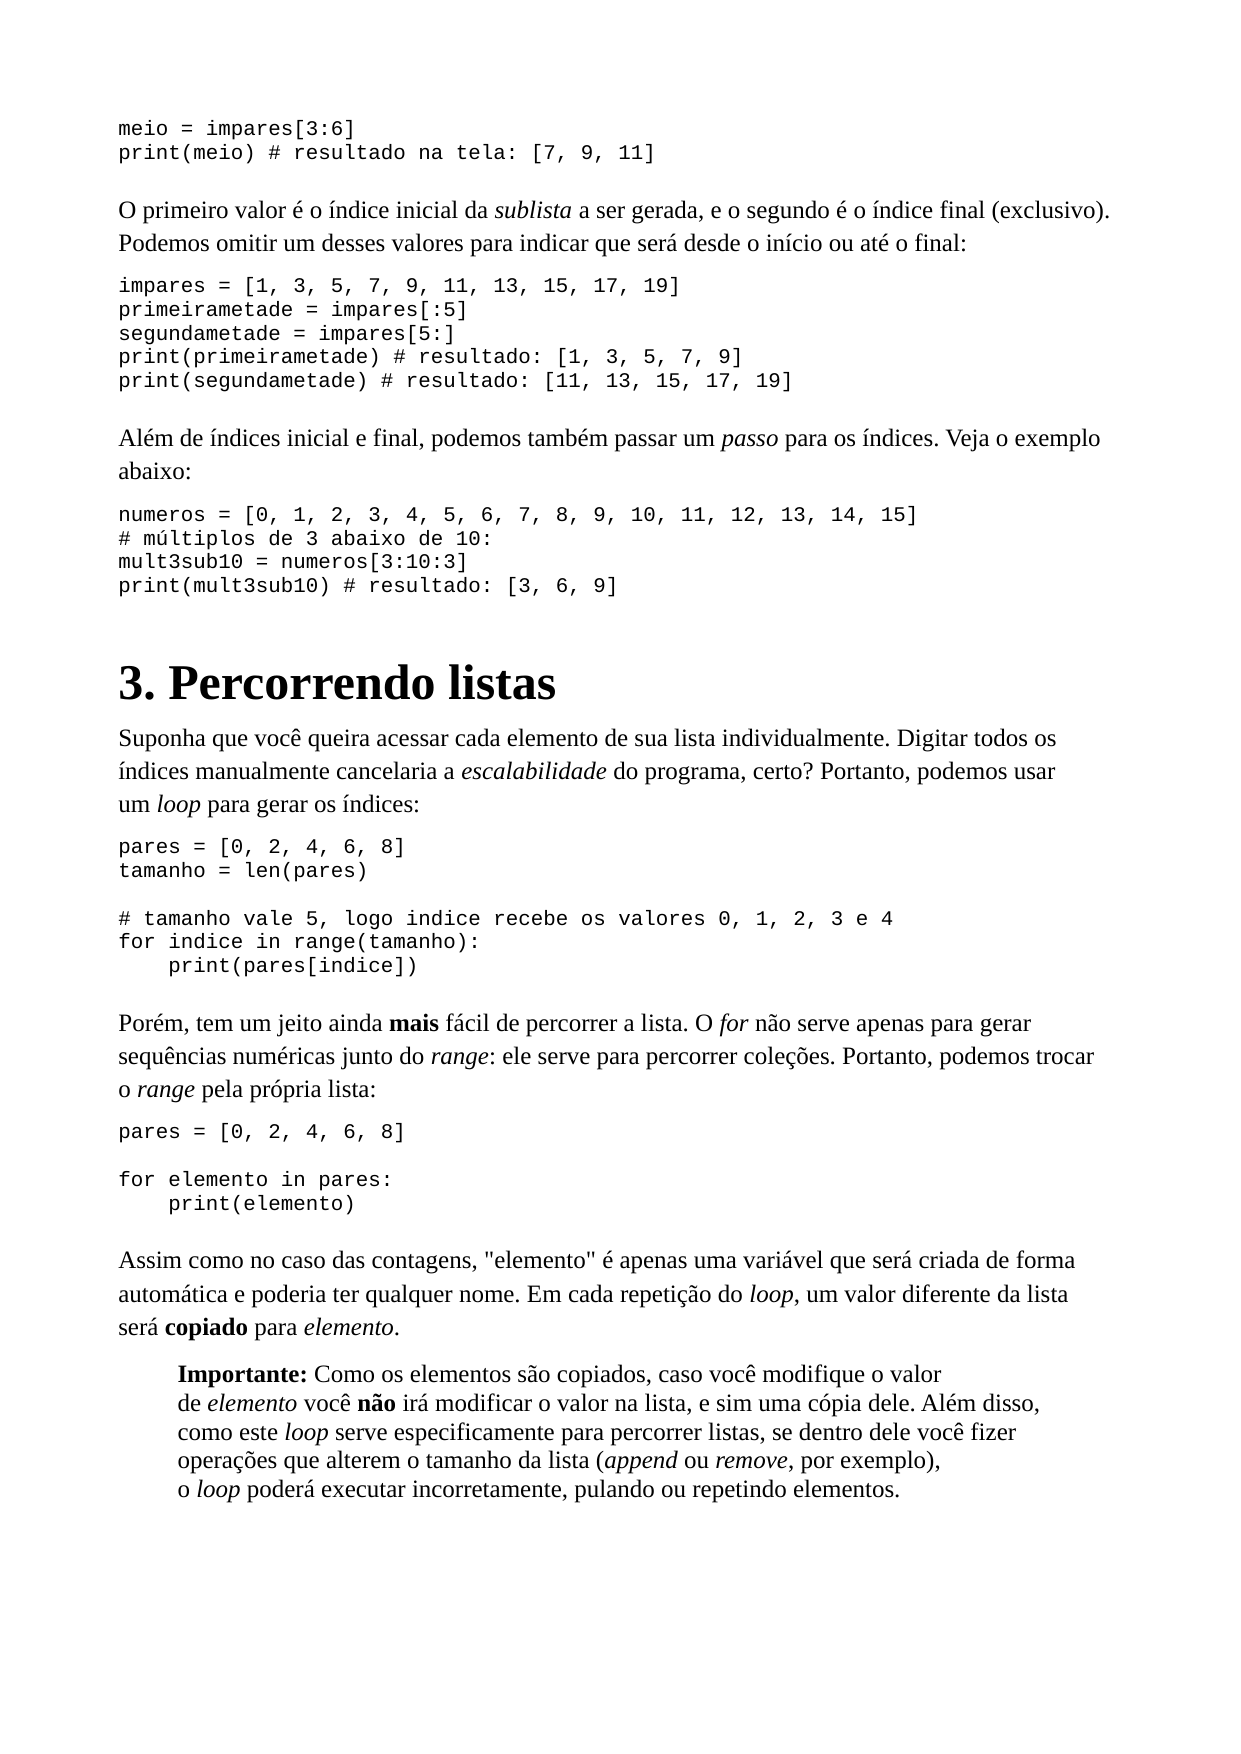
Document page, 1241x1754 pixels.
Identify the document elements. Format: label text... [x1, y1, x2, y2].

text print(elemento) [118, 1192, 1122, 1216]
text O primeiro valor é o índice inicial da sublista a ser gerada, e o segundo é o índice final (exclusivo). Podemos omitir um desses valores para indicar que será desde o início ou até o final: [118, 195, 1122, 257]
text segundametade = impares[5:] [118, 323, 1122, 346]
text pares = [0, 2, 4, 6, 8] [118, 1122, 1122, 1145]
text primeirametade = impares[:5] [118, 299, 1122, 323]
text Importante: Como os elementos são copiados, caso você modifique o valor de elemento você não irá modificar o valor na lista, e sim uma cópia dele. Além disso, como este loop serve especificamente para percorrer listas, se dentro dele você fizer operações que alterem o tamanho da lista (append ou remove, por exemplo), o loop poderá executar incorretamente, pulando ou repetindo elementos. [177, 1359, 1063, 1503]
text impares = [1, 3, 5, 7, 9, 11, 13, 15, 17, 19] [118, 276, 1122, 299]
text print(segundametade) # resultado: [11, 13, 15, 17, 19] [118, 370, 1122, 394]
text for indice in range(tamanho): [118, 931, 1122, 955]
text numeros = [0, 1, 2, 3, 4, 5, 6, 7, 8, 9, 10, 11, 12, 13, 14, 15] [118, 504, 1122, 527]
text print(mult3sub10) # resultado: [3, 6, 9] [118, 575, 1122, 598]
text Porém, tem um jeito ainda mais fácil de percorrer a lista. O for não serve apenas para gerar sequências numéricas junto do range: ele serve para percorrer coleções. Portanto, podemos trocar o range pela própria lista: [118, 1008, 1122, 1103]
text print(primeirametade) # resultado: [1, 3, 5, 7, 9] [118, 346, 1122, 370]
text tamanho = len(pares) [118, 860, 1122, 884]
text print(meio) # resultado na tela: [7, 9, 11] [118, 142, 1122, 165]
text print(pares[indice]) [118, 955, 1122, 978]
text Além de índices inicial e final, podemos também passar um passo para os índices. Veja o exemplo abaixo: [118, 423, 1122, 485]
text Suponha que você queira acessar cada elemento de sua lista individualmente. Digitar todos os índices manualmente cancelaria a escalabilidade do programa, certo? Portanto, podemos usar um loop para gerar os índices: [118, 723, 1122, 818]
text meio = impares[3:6] [118, 118, 1122, 142]
text pares = [0, 2, 4, 6, 8] [118, 837, 1122, 860]
text Assim como no caso das contagens, "elemento" é apenas uma variável que será criada de forma automática e poderia ter qualquer nome. Em cada repetição do loop, um valor diferente da lista será copiado para elemento. [118, 1246, 1122, 1340]
text # tamanho vale 5, logo indice recebe os valores 0, 1, 2, 3 e 4 [118, 907, 1122, 931]
text # múltiplos de 3 abaixo de 10: [118, 527, 1122, 551]
text for elemento in pares: [118, 1169, 1122, 1192]
text mult3sub10 = numeros[3:10:3] [118, 551, 1122, 575]
subtitle 3. Percorrendo listas [118, 653, 1122, 710]
